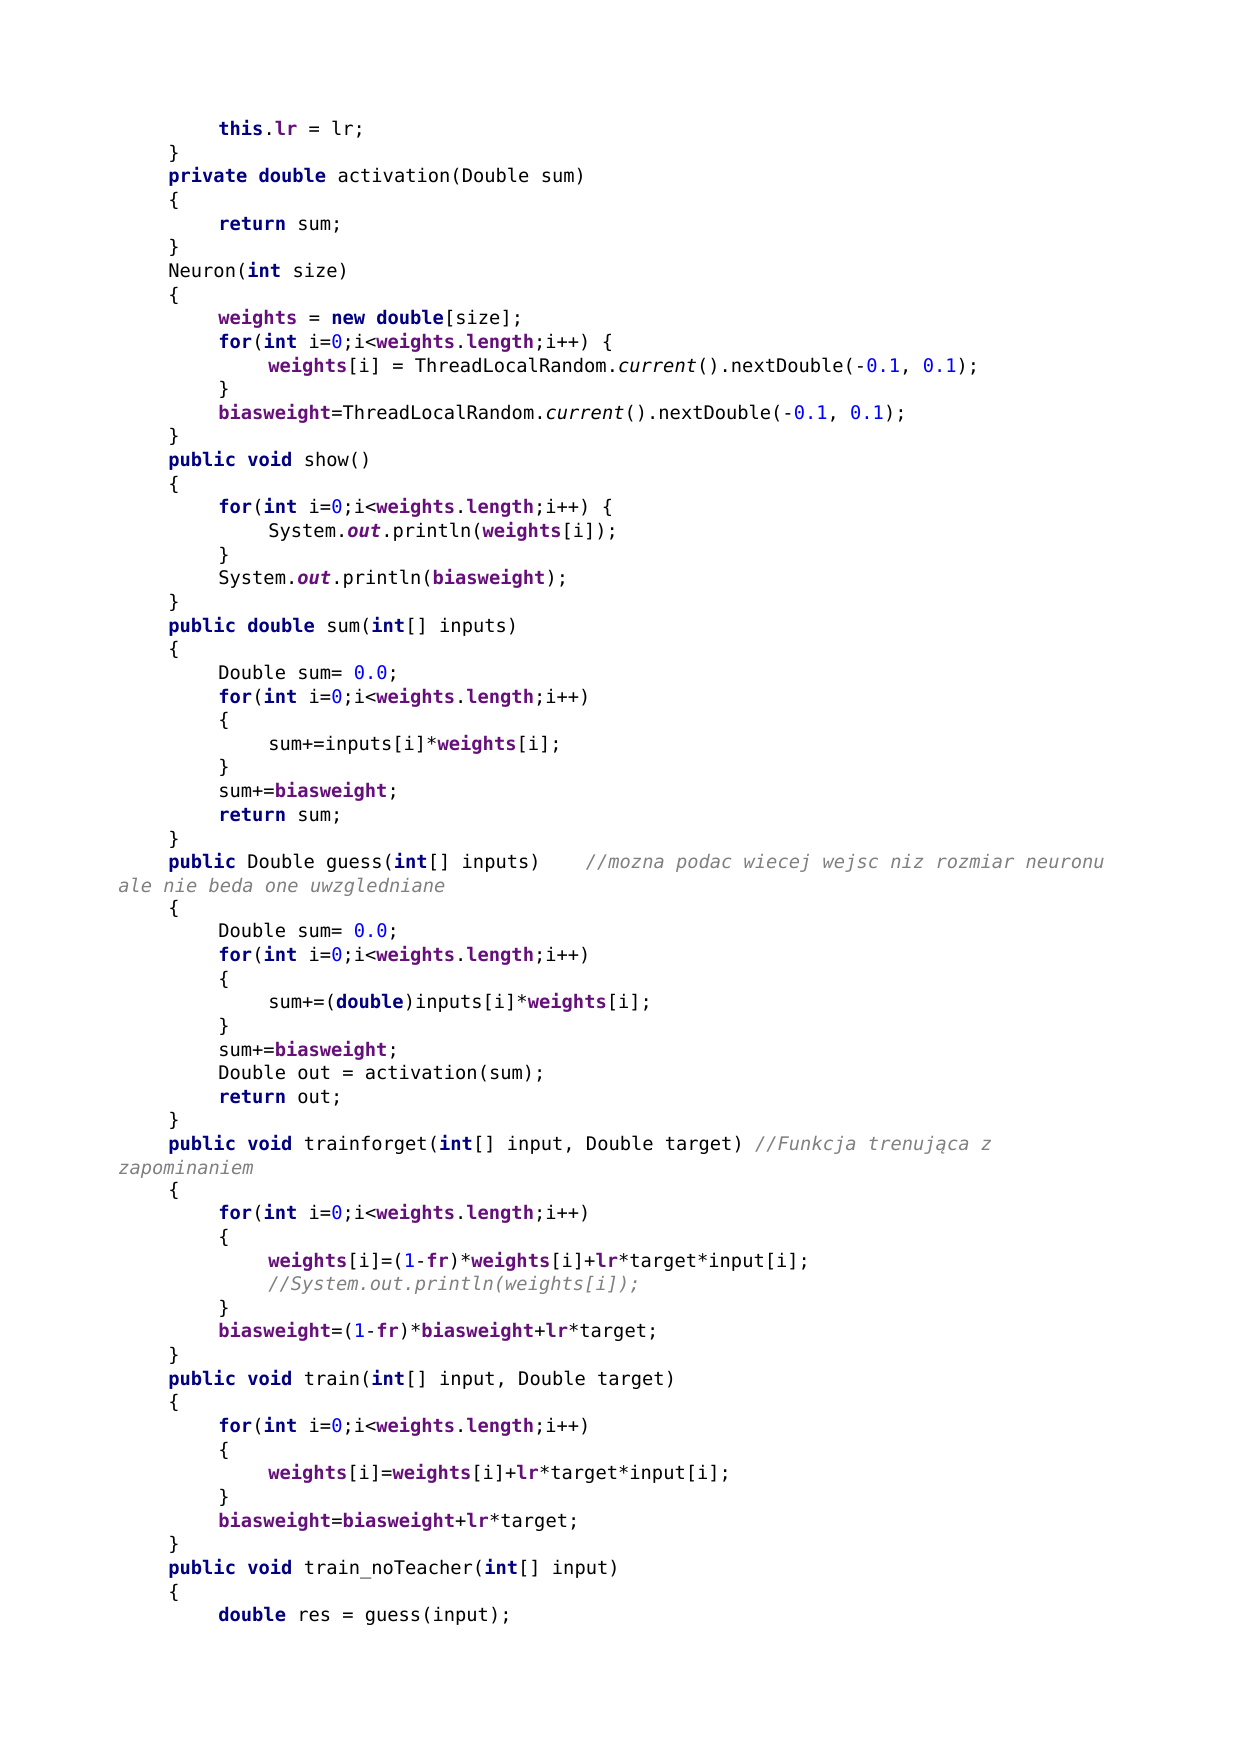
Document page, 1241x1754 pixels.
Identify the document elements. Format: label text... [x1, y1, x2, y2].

text biasweight=ThreadLocalRandom.current().nextDouble(-0.1, 0.1); [118, 402, 1122, 426]
text public void show() [118, 449, 1122, 473]
text { [118, 709, 1122, 733]
text } [118, 544, 1122, 567]
text for(int i=0;i<weights.length;i++) { [118, 331, 1122, 354]
text public void trainforget(int[] input, Double target) //Funkcja trenująca z zapominaniem [118, 1133, 1122, 1179]
text { [118, 1581, 1122, 1604]
text public double sum(int[] inputs) [118, 615, 1122, 638]
text sum+=biasweight; [118, 780, 1122, 804]
text { [118, 1439, 1122, 1462]
text { [118, 189, 1122, 213]
text } [118, 1486, 1122, 1510]
text } [118, 827, 1122, 851]
text double res = guess(input); [118, 1604, 1122, 1628]
text } [118, 1344, 1122, 1368]
text for(int i=0;i<weights.length;i++) [118, 686, 1122, 709]
text sum+=inputs[i]*weights[i]; [118, 733, 1122, 757]
text for(int i=0;i<weights.length;i++) { [118, 496, 1122, 520]
text this.lr = lr; [118, 118, 1122, 142]
text for(int i=0;i<weights.length;i++) [118, 944, 1122, 968]
text return out; [118, 1086, 1122, 1109]
text } [118, 757, 1122, 780]
text for(int i=0;i<weights.length;i++) [118, 1202, 1122, 1226]
text Neuron(int size) [118, 260, 1122, 284]
text for(int i=0;i<weights.length;i++) [118, 1415, 1122, 1439]
text public void train_noTeacher(int[] input) [118, 1557, 1122, 1581]
text weights[i] = ThreadLocalRandom.current().nextDouble(-0.1, 0.1); [118, 354, 1122, 378]
text biasweight=(1-fr)*biasweight+lr*target; [118, 1321, 1122, 1344]
text { [118, 968, 1122, 991]
text } [118, 378, 1122, 402]
text } [118, 236, 1122, 260]
text { [118, 638, 1122, 662]
text } [118, 1533, 1122, 1557]
text weights[i]=weights[i]+lr*target*input[i]; [118, 1462, 1122, 1486]
text } [118, 591, 1122, 615]
text sum+=biasweight; [118, 1038, 1122, 1062]
text System.out.println(biasweight); [118, 567, 1122, 591]
text Double sum= 0.0; [118, 920, 1122, 944]
text { [118, 897, 1122, 920]
text } [118, 1109, 1122, 1133]
text public Double guess(int[] inputs) //mozna podac wiecej wejsc niz rozmiar neuronu ale nie beda one uwzgledniane [118, 851, 1122, 897]
text weights[i]=(1-fr)*weights[i]+lr*target*input[i]; [118, 1249, 1122, 1273]
text weights = new double[size]; [118, 307, 1122, 331]
text Double out = activation(sum); [118, 1062, 1122, 1086]
text } [118, 1297, 1122, 1321]
text { [118, 1391, 1122, 1415]
text { [118, 473, 1122, 496]
text biasweight=biasweight+lr*target; [118, 1510, 1122, 1533]
text } [118, 1015, 1122, 1038]
text } [118, 426, 1122, 449]
text private double activation(Double sum) [118, 165, 1122, 189]
text return sum; [118, 213, 1122, 236]
text } [118, 142, 1122, 165]
text sum+=(double)inputs[i]*weights[i]; [118, 991, 1122, 1015]
text return sum; [118, 804, 1122, 827]
text { [118, 1179, 1122, 1202]
text public void train(int[] input, Double target) [118, 1368, 1122, 1391]
text { [118, 284, 1122, 307]
text System.out.println(weights[i]); [118, 520, 1122, 544]
text { [118, 1226, 1122, 1249]
text //System.out.println(weights[i]); [118, 1273, 1122, 1297]
text Double sum= 0.0; [118, 662, 1122, 686]
